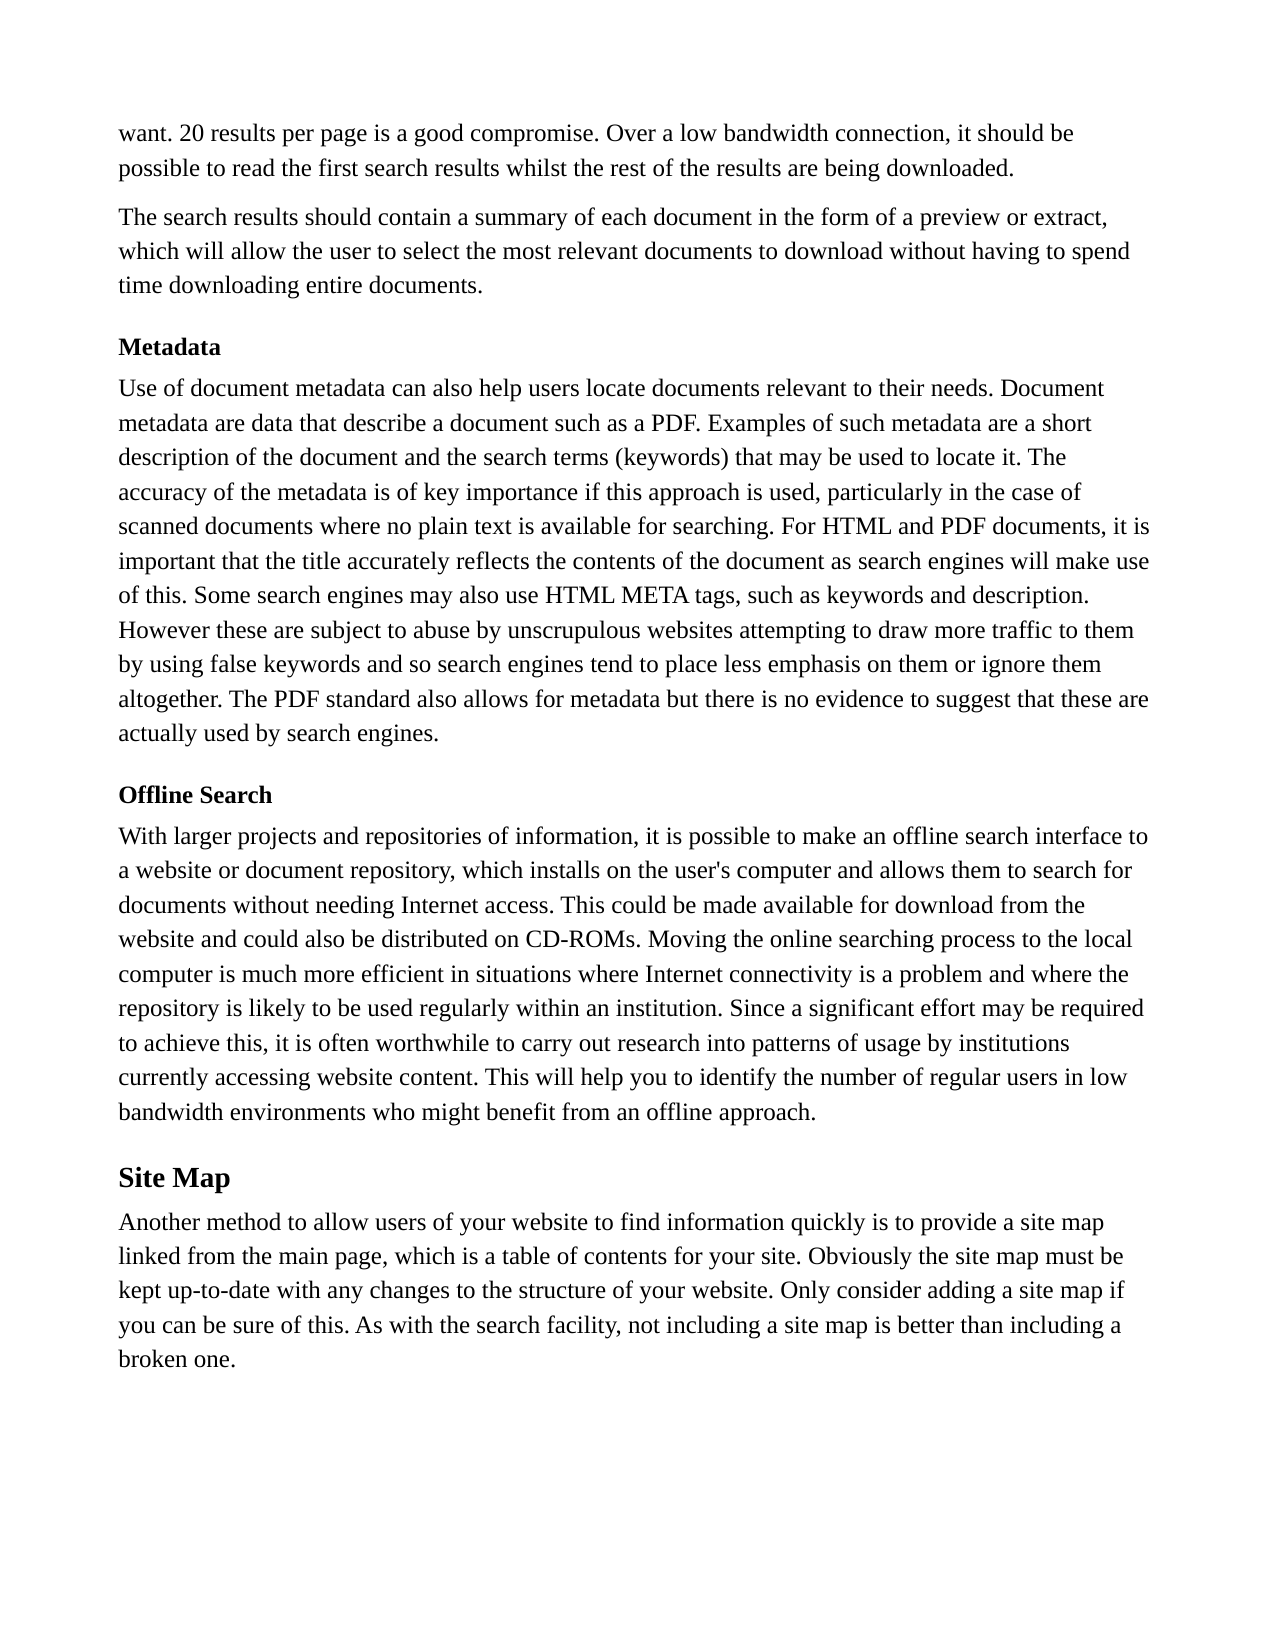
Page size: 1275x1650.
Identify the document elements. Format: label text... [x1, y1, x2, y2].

subtitle Offline Search [118, 780, 1157, 808]
text Another method to allow users of your website to find information quickly is to provide a site map linked from the main page, which is a table of contents for your site. Obviously the site map must be kept up-to-date with any changes to the structure of your website. Only consider adding a site map if you can be sure of this. As with the search facility, not including a site map is better than including a broken one. [118, 1207, 1157, 1373]
text The search results should contain a summary of each document in the form of a preview or extract, which will allow the user to select the most relevant documents to download without having to spend time downloading entire documents. [118, 202, 1157, 299]
text want. 20 results per page is a good compromise. Over a low bandwidth connection, it should be possible to read the first search results whilst the rest of the results are being downloaded. [118, 118, 1157, 181]
subtitle Site Map [118, 1161, 1157, 1194]
subtitle Metadata [118, 332, 1157, 361]
text With larger projects and repositories of information, it is possible to make an offline search interface to a website or document repository, which installs on the user's computer and allows them to search for documents without needing Internet access. This could be made available for download from the website and could also be distributed on CD-ROMs. Moving the online searching process to the local computer is much more efficient in situations where Internet connectivity is a problem and where the repository is likely to be used regularly within an institution. Since a significant effort may be required to achieve this, it is often worthwhile to carry out research into patterns of usage by institutions currently accessing website content. This will help you to identify the number of regular users in low bandwidth environments who might benefit from an offline approach. [118, 821, 1157, 1126]
text Use of document metadata can also help users locate documents relevant to their needs. Document metadata are data that describe a document such as a PDF. Examples of such metadata are a short description of the document and the search terms (keywords) that may be used to locate it. The accuracy of the metadata is of key importance if this approach is used, particularly in the case of scanned documents where no plain text is available for searching. For HTML and PDF documents, it is important that the title accurately reflects the contents of the document as search engines will make use of this. Some search engines may also use HTML META tags, such as keywords and description. However these are subject to abuse by unscrupulous websites attempting to draw more traffic to them by using false keywords and so search engines tend to place less emphasis on them or ignore them altogether. The PDF standard also allows for metadata but there is no evidence to suggest that these are actually used by search engines. [118, 373, 1157, 747]
